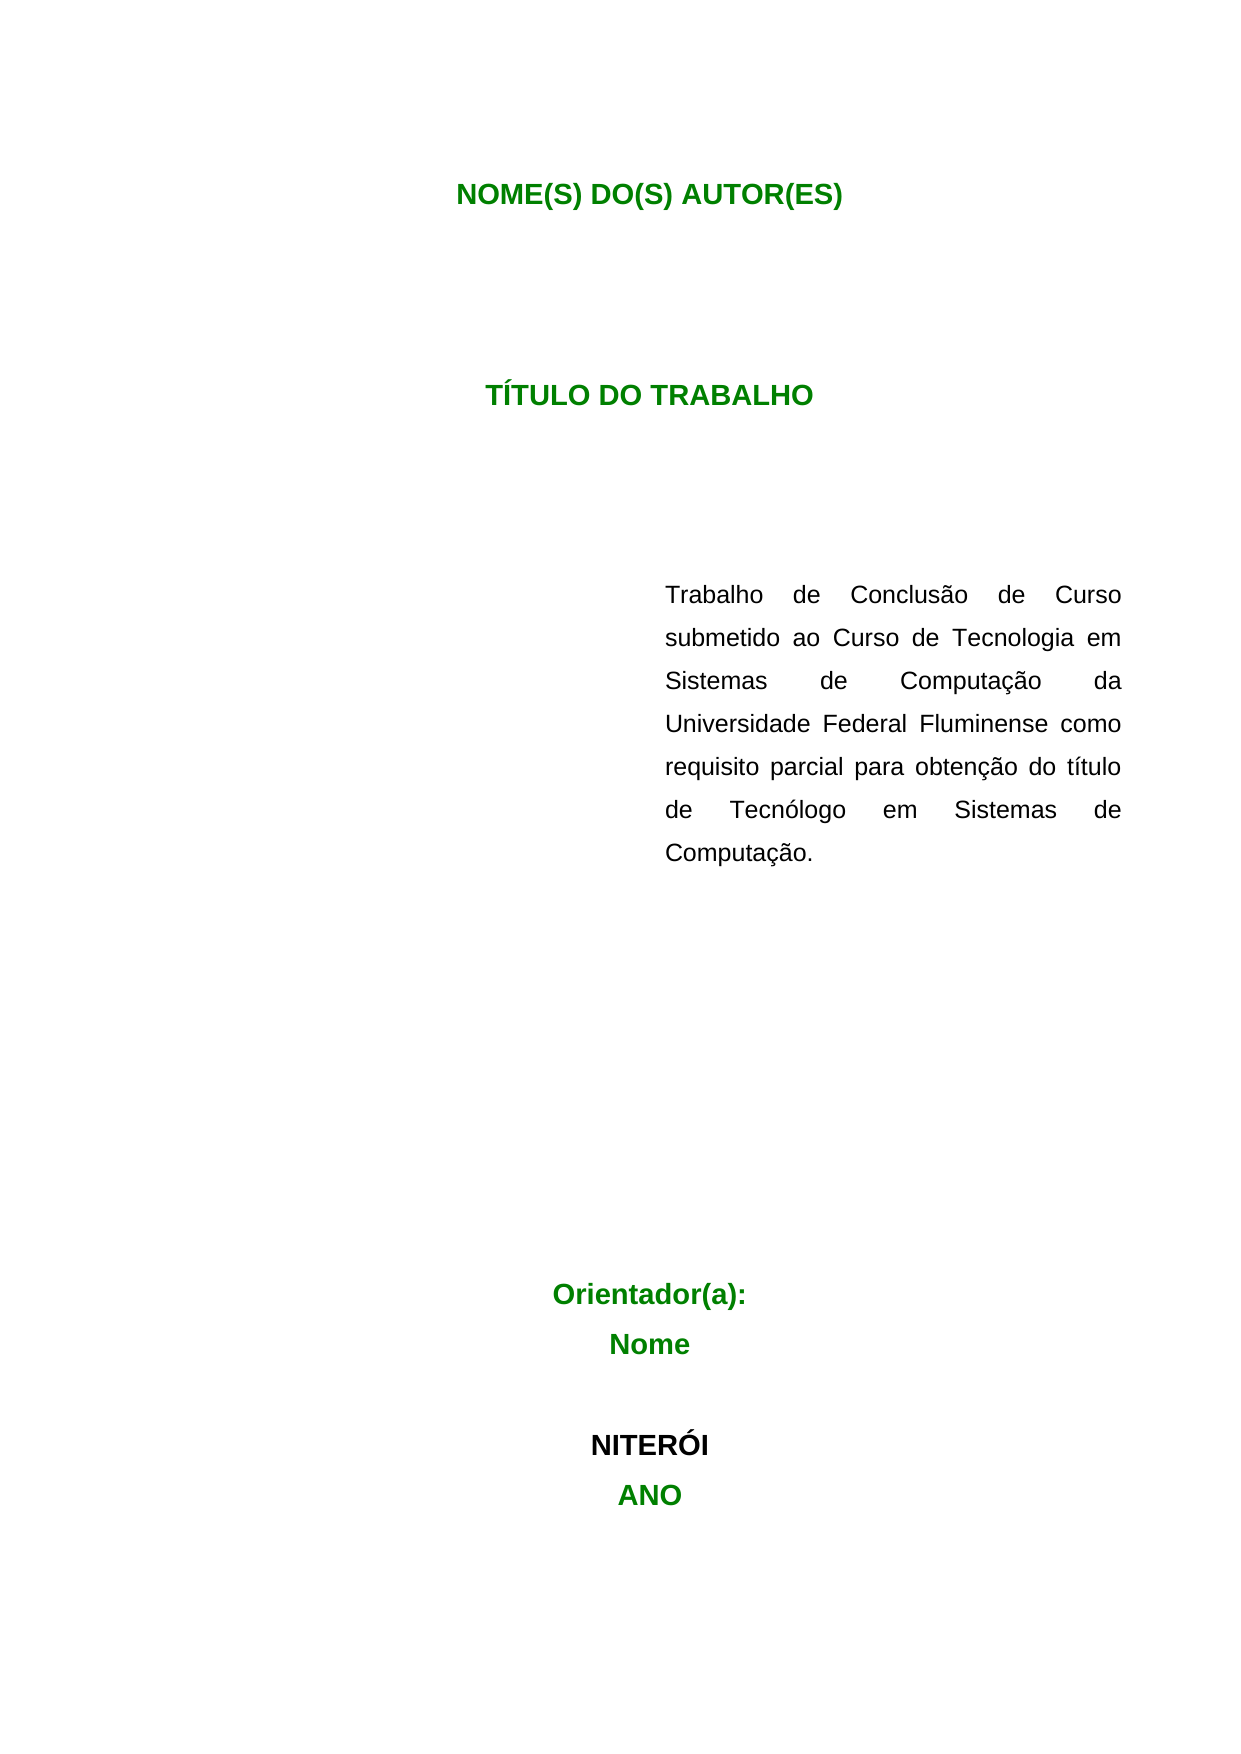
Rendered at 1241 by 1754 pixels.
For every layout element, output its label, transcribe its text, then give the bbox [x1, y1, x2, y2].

text NITERÓI [177, 1428, 1122, 1461]
text Orientador(a): [177, 1277, 1122, 1310]
text Nome [177, 1327, 1122, 1361]
text Trabalho de Conclusão de Curso submetido ao Curso de Tecnologia em Sistemas de Computação da Universidade Federal Fluminense como requisito parcial para obtenção do título de Tecnólogo em Sistemas de Computação. [665, 580, 1122, 867]
text ANO [177, 1478, 1122, 1512]
text NOME(S) DO(S) AUTOR(ES) [177, 177, 1122, 211]
text TÍTULO DO TRABALHO [177, 378, 1122, 412]
